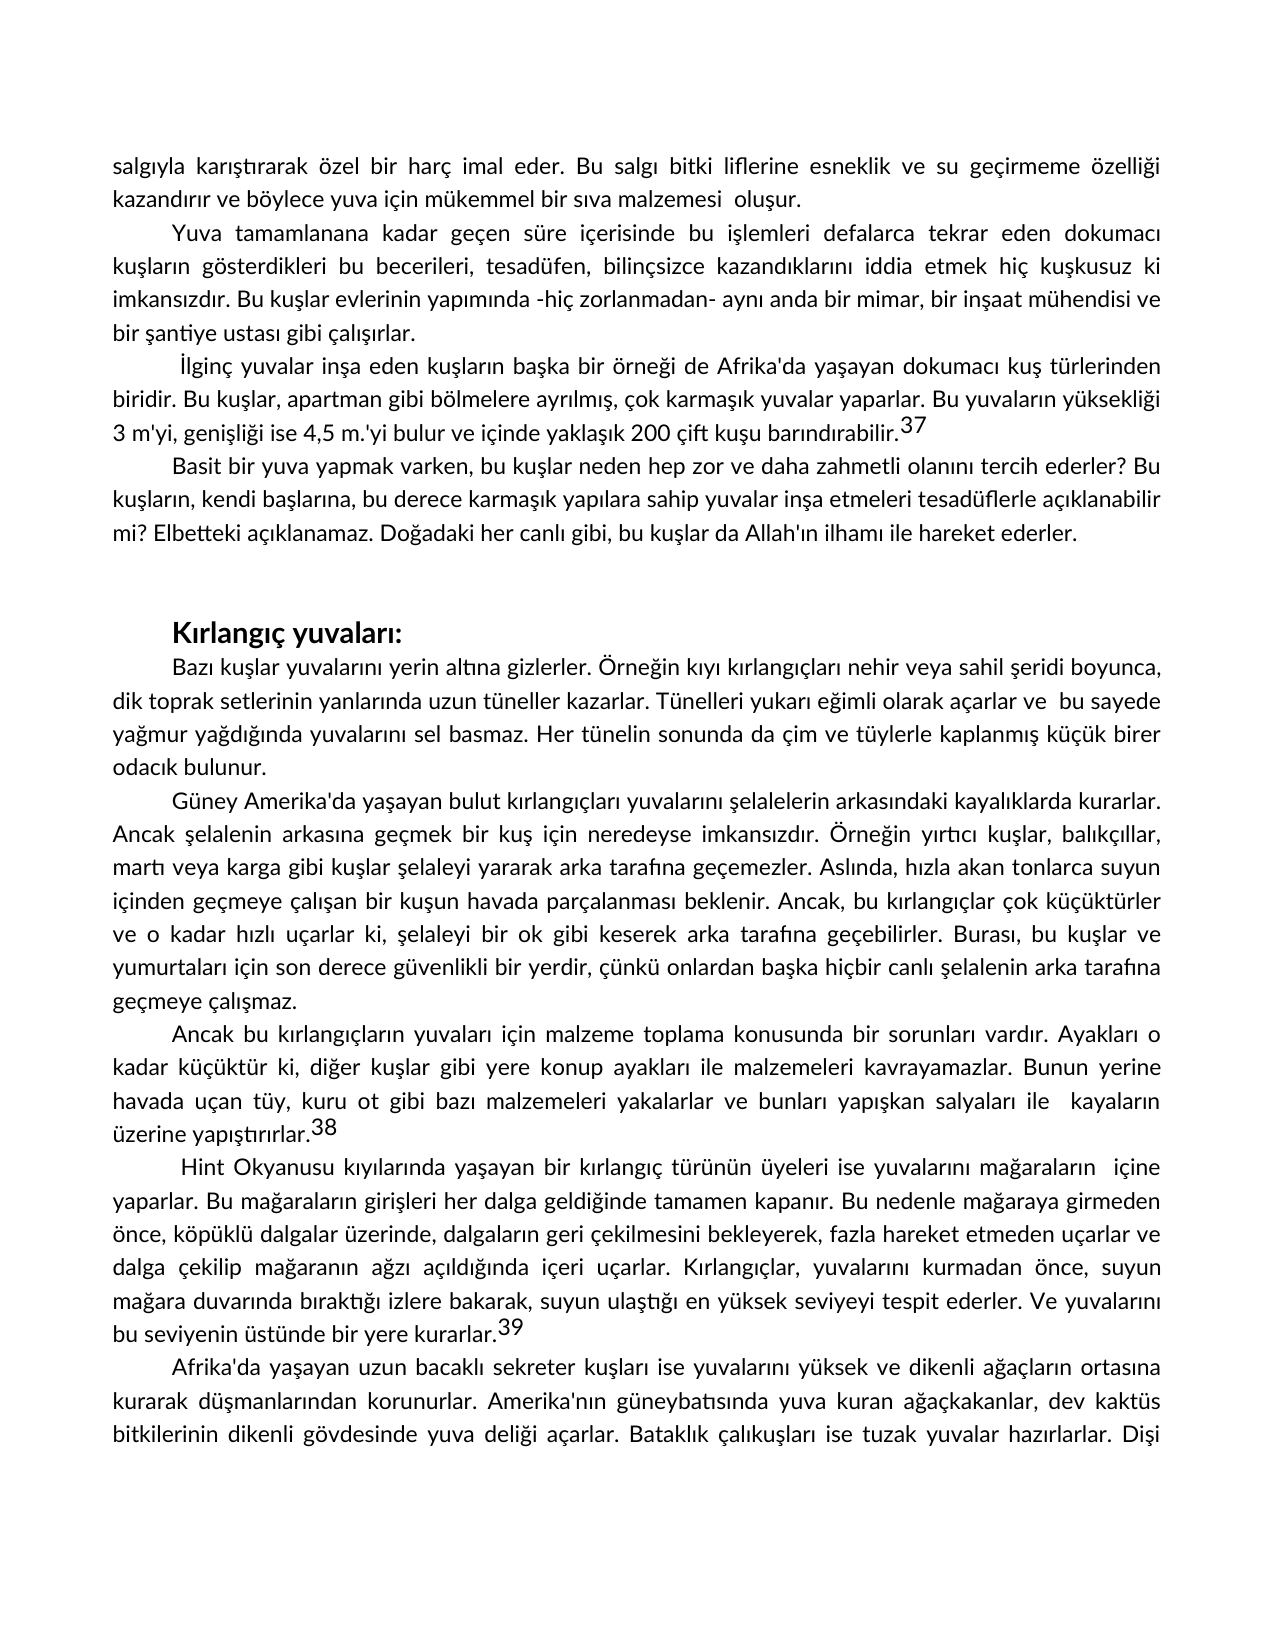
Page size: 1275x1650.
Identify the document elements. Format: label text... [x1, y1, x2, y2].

text Bazı kuşlar yuvalarını yerin altına gizlerler. Örneğin kıyı kırlangıçları nehir veya sahil şeridi boyunca, dik toprak setlerinin yanlarında uzun tüneller kazarlar. Tünelleri yukarı eğimli olarak açarlar ve bu sayede yağmur yağdığında yuvalarını sel basmaz. Her tünelin sonunda da çim ve tüylerle kaplanmış küçük birer odacık bulunur. [112, 649, 1162, 782]
text Hint Okyanusu kıyılarında yaşayan bir kırlangıç türünün üyeleri ise yuvalarını mağaraların içine yaparlar. Bu mağaraların girişleri her dalga geldiğinde tamamen kapanır. Bu nedenle mağaraya girmeden önce, köpüklü dalgalar üzerinde, dalgaların geri çekilmesini bekleyerek, fazla hareket etmeden uçarlar ve dalga çekilip mağaranın ağzı açıldığında içeri uçarlar. Kırlangıçlar, yuvalarını kurmadan önce, suyun mağara duvarında bıraktığı izlere bakarak, suyun ulaştığı en yüksek seviyeyi tespit ederler. Ve yuvalarını bu seviyenin üstünde bir yere kurarlar.39 [112, 1149, 1162, 1349]
text Güney Amerika'da yaşayan bulut kırlangıçları yuvalarını şelalelerin arkasındaki kayalıklarda kurarlar. Ancak şelalenin arkasına geçmek bir kuş için neredeyse imkansızdır. Örneğin yırtıcı kuşlar, balıkçıllar, martı veya karga gibi kuşlar şelaleyi yararak arka tarafına geçemezler. Aslında, hızla akan tonlarca suyun içinden geçmeye çalışan bir kuşun havada parçalanması beklenir. Ancak, bu kırlangıçlar çok küçüktürler ve o kadar hızlı uçarlar ki, şelaleyi bir ok gibi keserek arka tarafına geçebilirler. Burası, bu kuşlar ve yumurtaları için son derece güvenlikli bir yerdir, çünkü onlardan başka hiçbir canlı şelalenin arka tarafına geçmeye çalışmaz. [112, 782, 1162, 1016]
text Basit bir yuva yapmak varken, bu kuşlar neden hep zor ve daha zahmetli olanını tercih ederler? Bu kuşların, kendi başlarına, bu derece karmaşık yapılara sahip yuvalar inşa etmeleri tesadüflerle açıklanabilir mi? Elbetteki açıklanamaz. Doğadaki her canlı gibi, bu kuşlar da Allah'ın ilhamı ile hareket ederler. [112, 448, 1162, 548]
text Ancak bu kırlangıçların yuvaları için malzeme toplama konusunda bir sorunları vardır. Ayakları o kadar küçüktür ki, diğer kuşlar gibi yere konup ayakları ile malzemeleri kavrayamazlar. Bunun yerine havada uçan tüy, kuru ot gibi bazı malzemeleri yakalarlar ve bunları yapışkan salyaları ile kayaların üzerine yapıştırırlar.38 [112, 1016, 1162, 1149]
text Yuva tamamlanana kadar geçen süre içerisinde bu işlemleri defalarca tekrar eden dokumacı kuşların gösterdikleri bu becerileri, tesadüfen, bilinçsizce kazandıklarını iddia etmek hiç kuşkusuz ki imkansızdır. Bu kuşlar evlerinin yapımında -hiç zorlanmadan- aynı anda bir mimar, bir inşaat mühendisi ve bir şantiye ustası gibi çalışırlar. [112, 214, 1162, 348]
text Afrika'da yaşayan uzun bacaklı sekreter kuşları ise yuvalarını yüksek ve dikenli ağaçların ortasına kurarak düşmanlarından korunurlar. Amerika'nın güneybatısında yuva kuran ağaçkakanlar, dev kaktüs bitkilerinin dikenli gövdesinde yuva deliği açarlar. Bataklık çalıkuşları ise tuzak yuvalar hazırlarlar. Dişi [112, 1349, 1162, 1449]
text Kırlangıç yuvaları: [112, 620, 1162, 649]
text İlginç yuvalar inşa eden kuşların başka bir örneği de Afrika'da yaşayan dokumacı kuş türlerinden biridir. Bu kuşlar, apartman gibi bölmelere ayrılmış, çok karmaşık yuvalar yaparlar. Bu yuvaların yüksekliği 3 m'yi, genişliği ise 4,5 m.'yi bulur ve içinde yaklaşık 200 çift kuşu barındırabilir.37 [112, 348, 1162, 448]
text salgıyla karıştırarak özel bir harç imal eder. Bu salgı bitki liflerine esneklik ve su geçirmeme özelliği kazandırır ve böylece yuva için mükemmel bir sıva malzemesi oluşur. [112, 148, 1162, 214]
